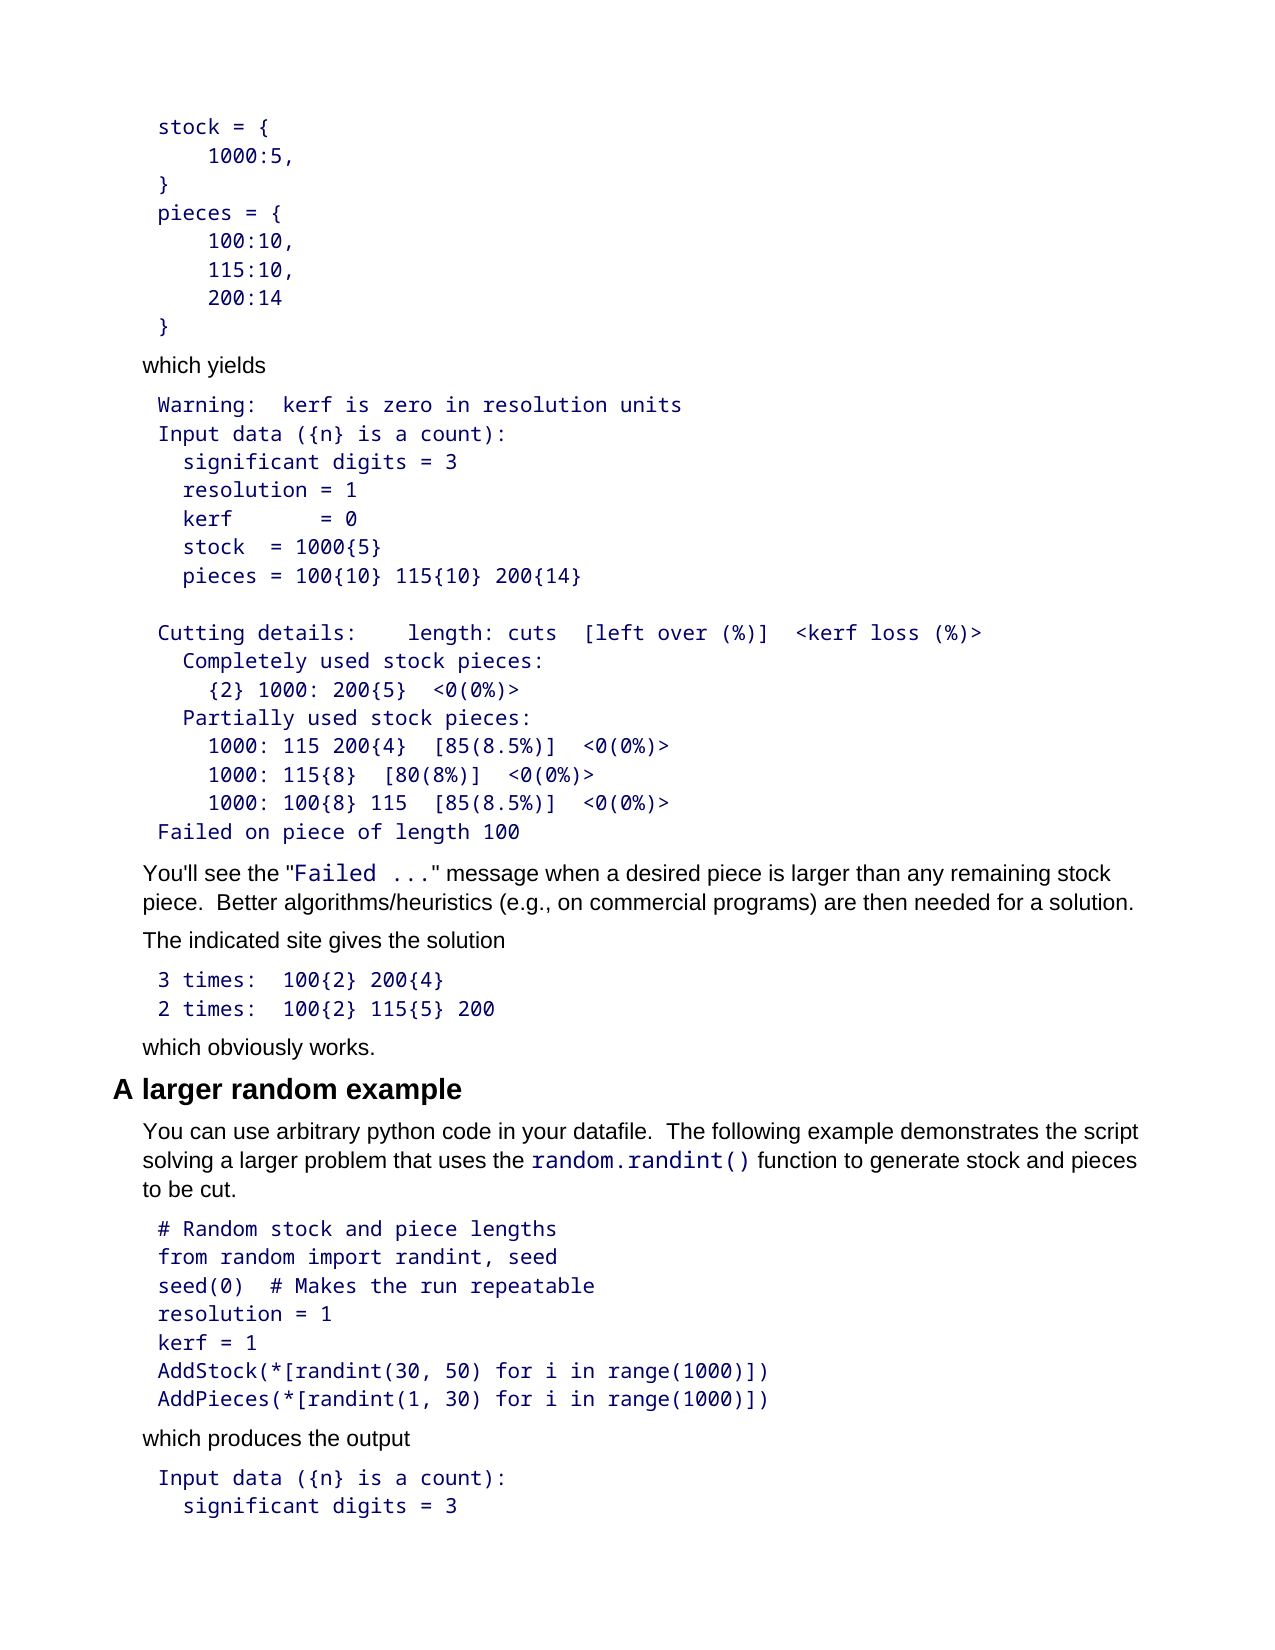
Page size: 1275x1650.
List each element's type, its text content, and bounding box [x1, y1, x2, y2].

text Completely used stock pieces: [157, 646, 1162, 675]
text You'll see the "Failed ..." message when a desired piece is larger than any remaining stock piece. Better algorithms/heuristics (e.g., on commercial programs) are then needed for a solution. [142, 857, 1162, 915]
text } [157, 169, 1162, 198]
text significant digits = 3 [157, 1492, 1162, 1520]
text 2 times: 100{2} 115{5} 200 [157, 994, 1162, 1022]
text significant digits = 3 [157, 447, 1162, 476]
text kerf = 0 [157, 504, 1162, 532]
text pieces = 100{10} 115{10} 200{14} [157, 561, 1162, 589]
text resolution = 1 [157, 476, 1162, 504]
text Failed on piece of length 100 [157, 817, 1162, 845]
text AddPieces(*[randint(1, 30) for i in range(1000)]) [157, 1384, 1162, 1413]
text Partially used stock pieces: [157, 703, 1162, 732]
text 100:10, [157, 226, 1162, 255]
text # Random stock and piece lengths [157, 1214, 1162, 1242]
text Cutting details: length: cuts [left over (%)] <kerf loss (%)> [157, 618, 1162, 646]
text 3 times: 100{2} 200{4} [157, 965, 1162, 994]
text AddStock(*[randint(30, 50) for i in range(1000)]) [157, 1356, 1162, 1384]
text which produces the output [142, 1425, 1162, 1451]
text which obviously works. [142, 1034, 1162, 1060]
text from random import randint, seed [157, 1242, 1162, 1271]
text stock = { [157, 112, 1162, 141]
text {2} 1000: 200{5} <0(0%)> [157, 675, 1162, 703]
text 1000: 115{8} [80(8%)] <0(0%)> [157, 760, 1162, 788]
text pieces = { [157, 198, 1162, 226]
text seed(0) # Makes the run repeatable [157, 1271, 1162, 1299]
text The indicated site gives the solution [142, 927, 1162, 953]
text 115:10, [157, 255, 1162, 283]
text 200:14 [157, 283, 1162, 312]
text 1000: 100{8} 115 [85(8.5%)] <0(0%)> [157, 788, 1162, 817]
text Warning: kerf is zero in resolution units [157, 390, 1162, 419]
text which yields [142, 352, 1162, 378]
subtitle A larger random example [112, 1072, 1162, 1106]
text Input data ({n} is a count): [157, 419, 1162, 447]
text kerf = 1 [157, 1328, 1162, 1356]
text } [157, 312, 1162, 340]
text You can use arbitrary python code in your datafile. The following example demonstrates the script solving a larger problem that uses the random.randint() function to generate stock and pieces to be cut. [142, 1118, 1162, 1202]
text stock = 1000{5} [157, 532, 1162, 561]
text Input data ({n} is a count): [157, 1463, 1162, 1492]
text 1000: 115 200{4} [85(8.5%)] <0(0%)> [157, 732, 1162, 760]
text 1000:5, [157, 141, 1162, 169]
text resolution = 1 [157, 1299, 1162, 1328]
